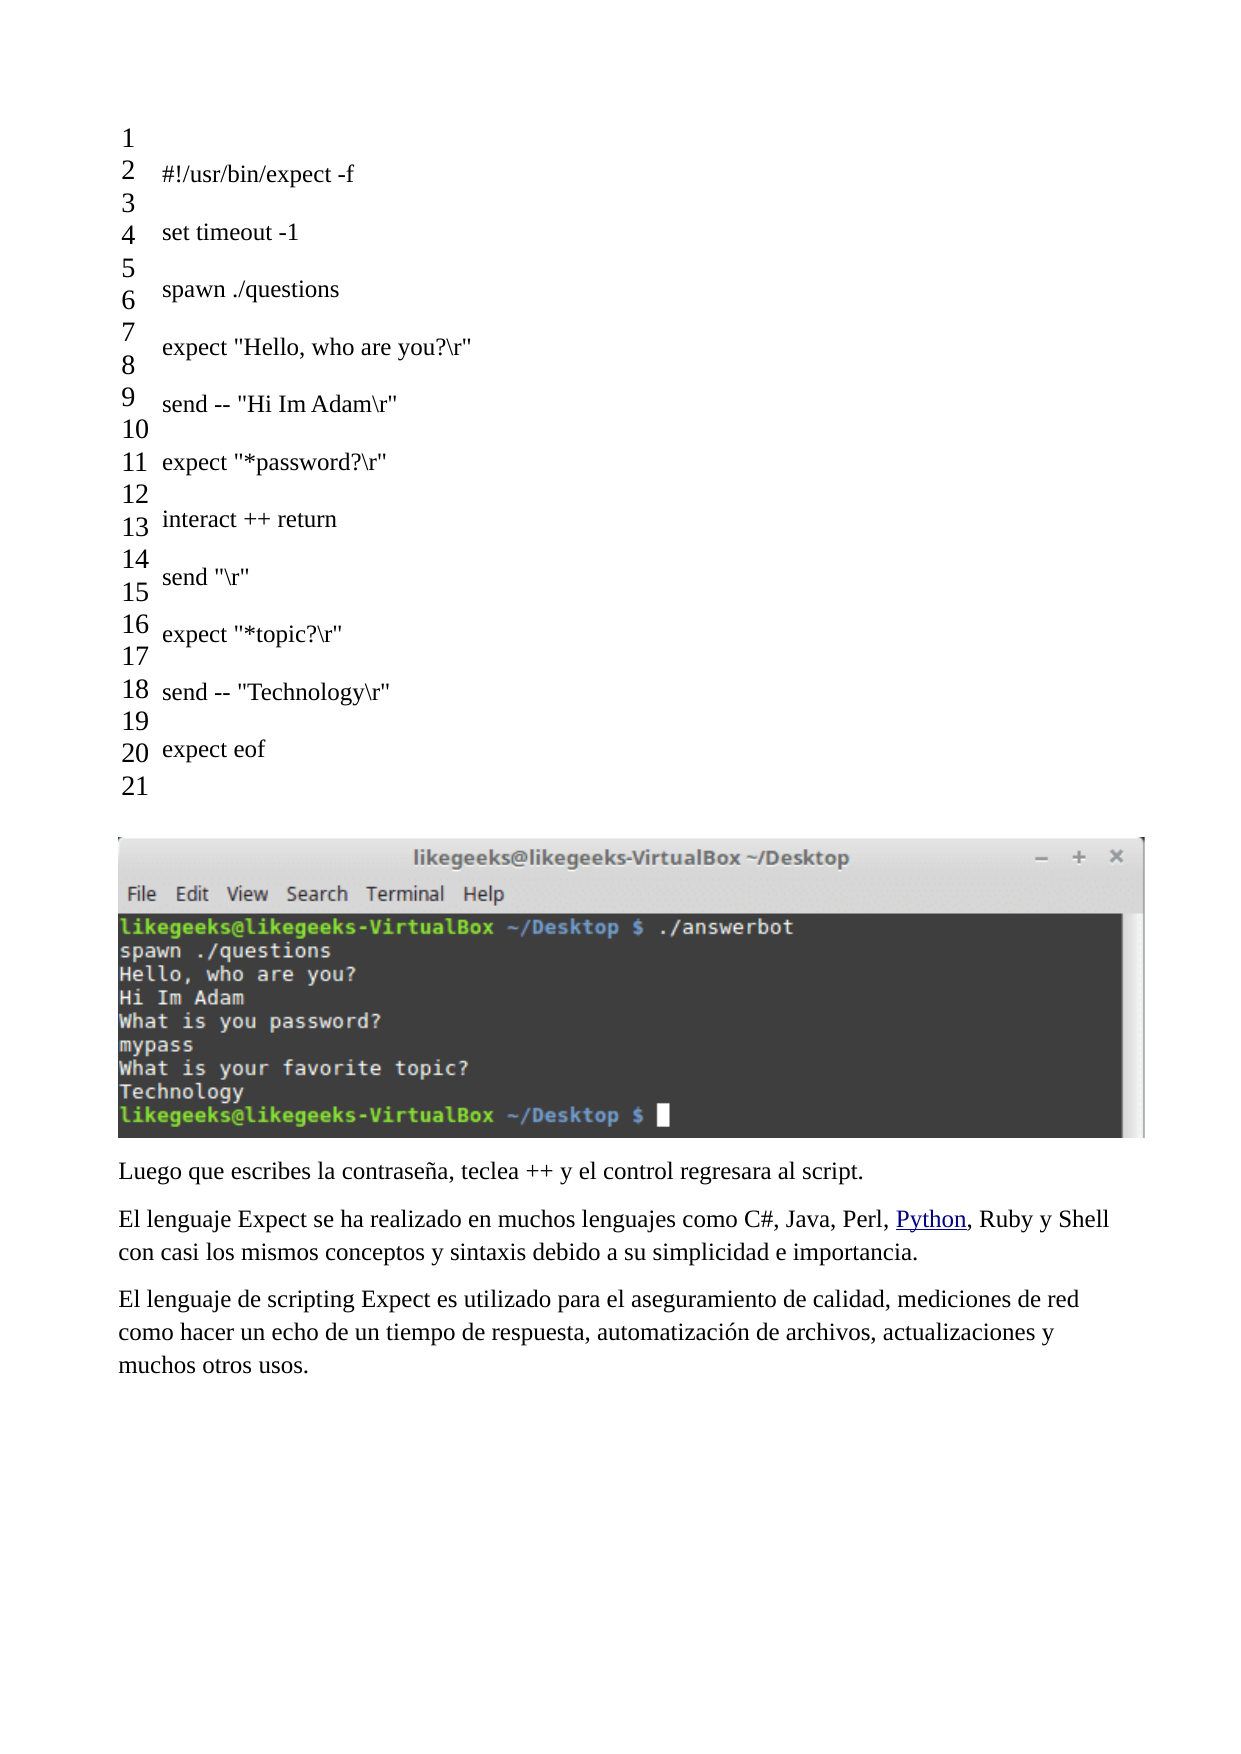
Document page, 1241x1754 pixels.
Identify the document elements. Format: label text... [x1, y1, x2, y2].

table_header 1 2 3 4 5 6 7 8 9 10 11 12 13 14 15 16 17 18 19 20 21 [118, 118, 159, 804]
text El lenguaje de scripting Expect es utilizado para el aseguramiento de calidad, mediciones de red como hacer un echo de un tiempo de respuesta, automatización de archivos, actualizaciones y muchos otros usos. [118, 1284, 1122, 1379]
text El lenguaje Expect se ha realizado en muchos lenguajes como C#, Java, Perl, Python, Ruby y Shell con casi los mismos conceptos y sintaxis debido a su simplicidad e importancia. [118, 1204, 1122, 1266]
picture [118, 837, 1145, 1138]
table_header #!/usr/bin/expect -f set timeout -1 spawn ./questions expect "Hello, who are you?\r" send -- "Hi Im Adam\r" expect "*password?\r" interact ++ return send "\r" expect "*topic?\r" send -- "Technology\r" expect eof [159, 118, 785, 804]
text Luego que escribes la contraseña, teclea ++ y el control regresara al script. [118, 1156, 1122, 1185]
